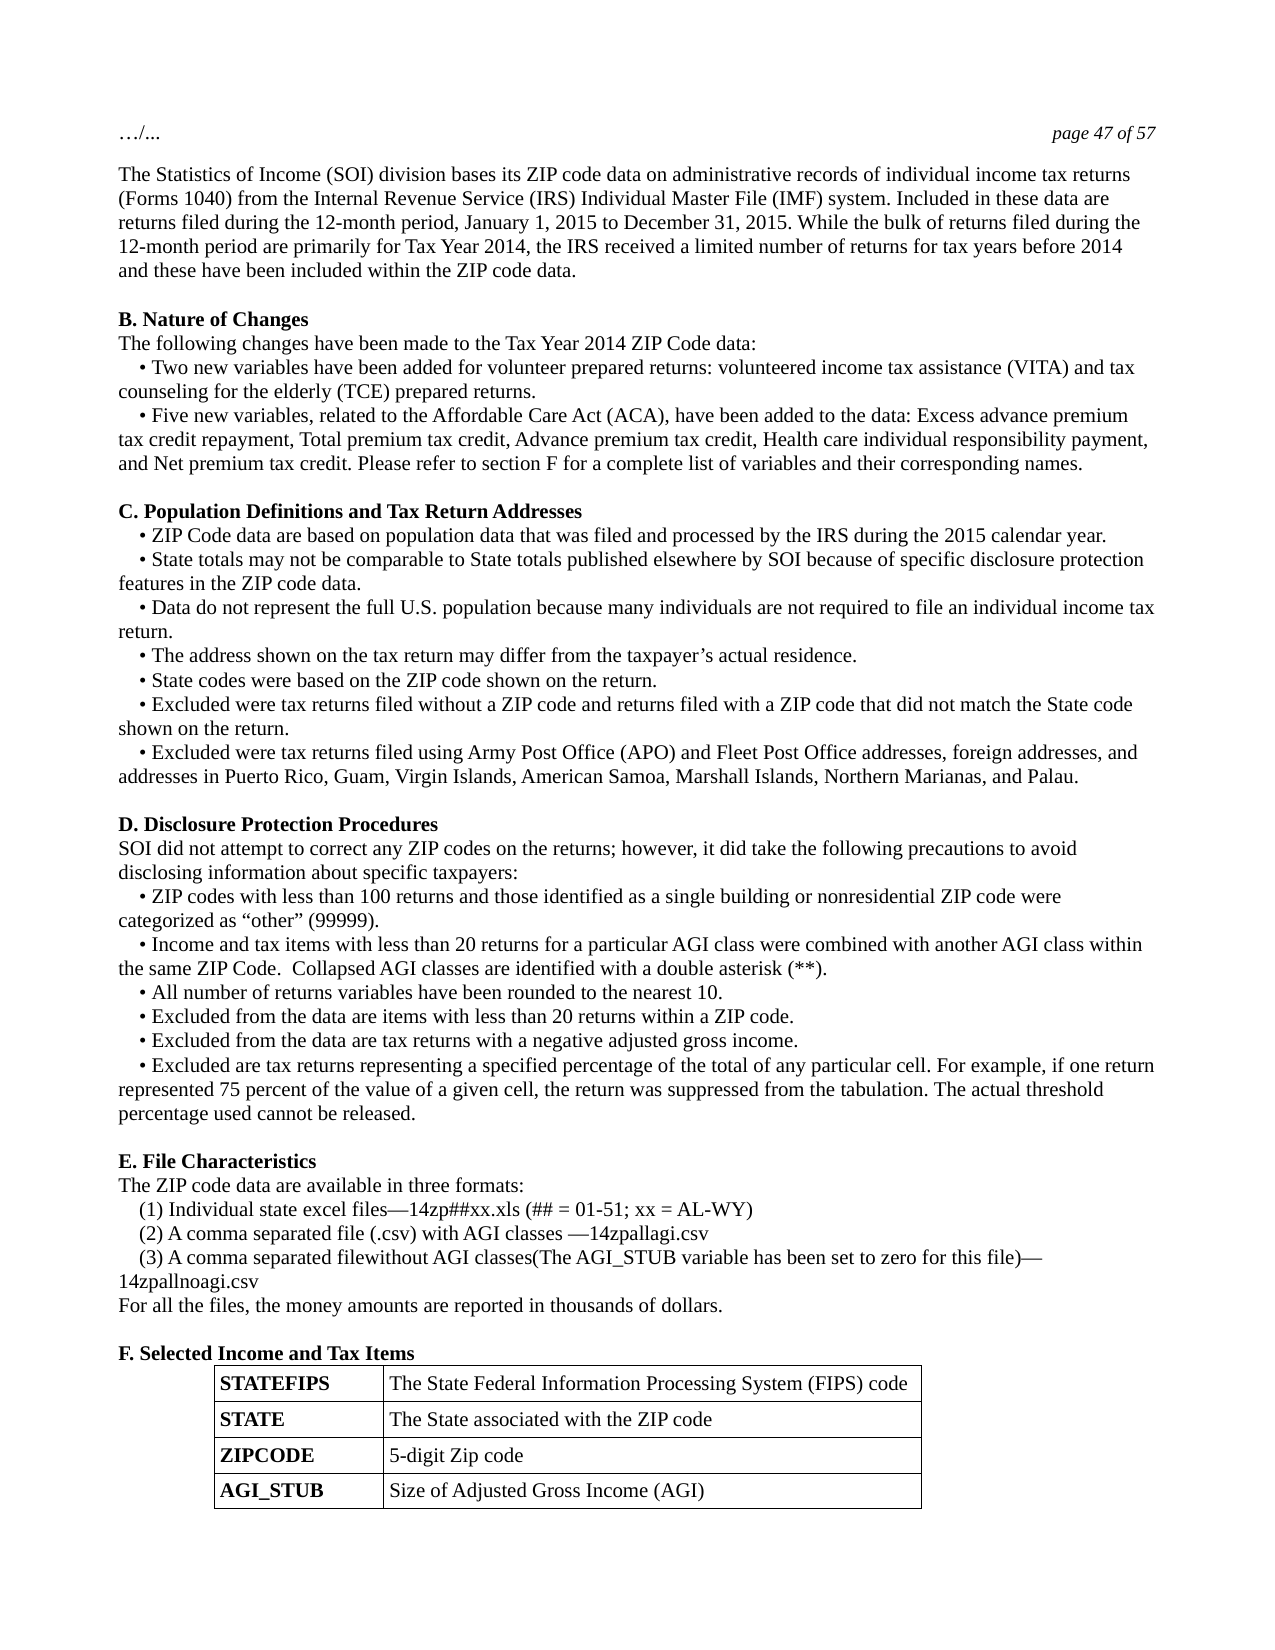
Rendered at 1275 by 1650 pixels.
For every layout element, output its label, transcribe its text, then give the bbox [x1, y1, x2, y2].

text • Data do not represent the full U.S. population because many individuals are not required to file an individual income tax return. [118, 595, 1157, 643]
text • The address shown on the tax return may differ from the taxpayer’s actual residence. [118, 643, 1157, 667]
text The Statistics of Income (SOI) division bases its ZIP code data on administrative records of individual income tax returns (Forms 1040) from the Internal Revenue Service (IRS) Individual Master File (IMF) system. Included in these data are returns filed during the 12-month period, January 1, 2015 to December 31, 2015. While the bulk of returns filed during the 12-month period are primarily for Tax Year 2014, the IRS received a limited number of returns for tax years before 2014 and these have been included within the ZIP code data. [118, 162, 1157, 282]
table_cell ZIPCODE [215, 1438, 383, 1472]
text • ZIP Code data are based on population data that was filed and processed by the IRS during the 2015 calendar year. [118, 523, 1157, 547]
text E. File Characteristics [118, 1149, 1157, 1173]
text • ZIP codes with less than 100 returns and those identified as a single building or nonresidential ZIP code were categorized as “other” (99999). [118, 884, 1157, 932]
text SOI did not attempt to correct any ZIP codes on the returns; however, it did take the following precautions to avoid disclosing information about specific taxpayers: [118, 836, 1157, 884]
text F. Selected Income and Tax Items [118, 1341, 1157, 1365]
text • Two new variables have been added for volunteer prepared returns: volunteered income tax assistance (VITA) and tax counseling for the elderly (TCE) prepared returns. [118, 355, 1157, 403]
text (2) A comma separated file (.csv) with AGI classes —14zpallagi.csv [118, 1221, 1157, 1245]
text The ZIP code data are available in three formats: [118, 1173, 1157, 1197]
text B. Nature of Changes [118, 307, 1157, 331]
table_cell Size of Adjusted Gross Income (AGI) [384, 1474, 921, 1508]
text For all the files, the money amounts are reported in thousands of dollars. [118, 1293, 1157, 1317]
table_cell AGI_STUB [215, 1474, 383, 1508]
text D. Disclosure Protection Procedures [118, 812, 1157, 836]
text • State totals may not be comparable to State totals published elsewhere by SOI because of specific disclosure protection features in the ZIP code data. [118, 547, 1157, 595]
text • Excluded are tax returns representing a specified percentage of the total of any particular cell. For example, if one return represented 75 percent of the value of a given cell, the return was suppressed from the tabulation. The actual threshold percentage used cannot be released. [118, 1052, 1157, 1125]
text • Excluded from the data are tax returns with a negative adjusted gross income. [118, 1028, 1157, 1052]
table_cell 5-digit Zip code [384, 1438, 921, 1472]
text C. Population Definitions and Tax Return Addresses [118, 499, 1157, 523]
text • Excluded were tax returns filed using Army Post Office (APO) and Fleet Post Office addresses, foreign addresses, and addresses in Puerto Rico, Guam, Virgin Islands, American Samoa, Marshall Islands, Northern Marianas, and Palau. [118, 740, 1157, 788]
table_header The State Federal Information Processing System (FIPS) code [384, 1366, 921, 1401]
text • All number of returns variables have been rounded to the nearest 10. [118, 980, 1157, 1004]
text • Excluded were tax returns filed without a ZIP code and returns filed with a ZIP code that did not match the State code shown on the return. [118, 692, 1157, 740]
table_header STATEFIPS [215, 1366, 383, 1401]
table_cell The State associated with the ZIP code [384, 1402, 921, 1437]
table_cell STATE [215, 1402, 383, 1437]
text • State codes were based on the ZIP code shown on the return. [118, 667, 1157, 692]
text (3) A comma separated filewithout AGI classes(The AGI_STUB variable has been set to zero for this file)—14zpallnoagi.csv [118, 1245, 1157, 1293]
text • Income and tax items with less than 20 returns for a particular AGI class were combined with another AGI class within the same ZIP Code. Collapsed AGI classes are identified with a double asterisk (**). [118, 932, 1157, 980]
text The following changes have been made to the Tax Year 2014 ZIP Code data: [118, 331, 1157, 355]
text • Five new variables, related to the Affordable Care Act (ACA), have been added to the data: Excess advance premium tax credit repayment, Total premium tax credit, Advance premium tax credit, Health care individual responsibility payment, and Net premium tax credit. Please refer to section F for a complete list of variables and their corresponding names. [118, 403, 1157, 475]
text • Excluded from the data are items with less than 20 returns within a ZIP code. [118, 1004, 1157, 1028]
text (1) Individual state excel files—14zp##xx.xls (## = 01-51; xx = AL-WY) [118, 1197, 1157, 1221]
